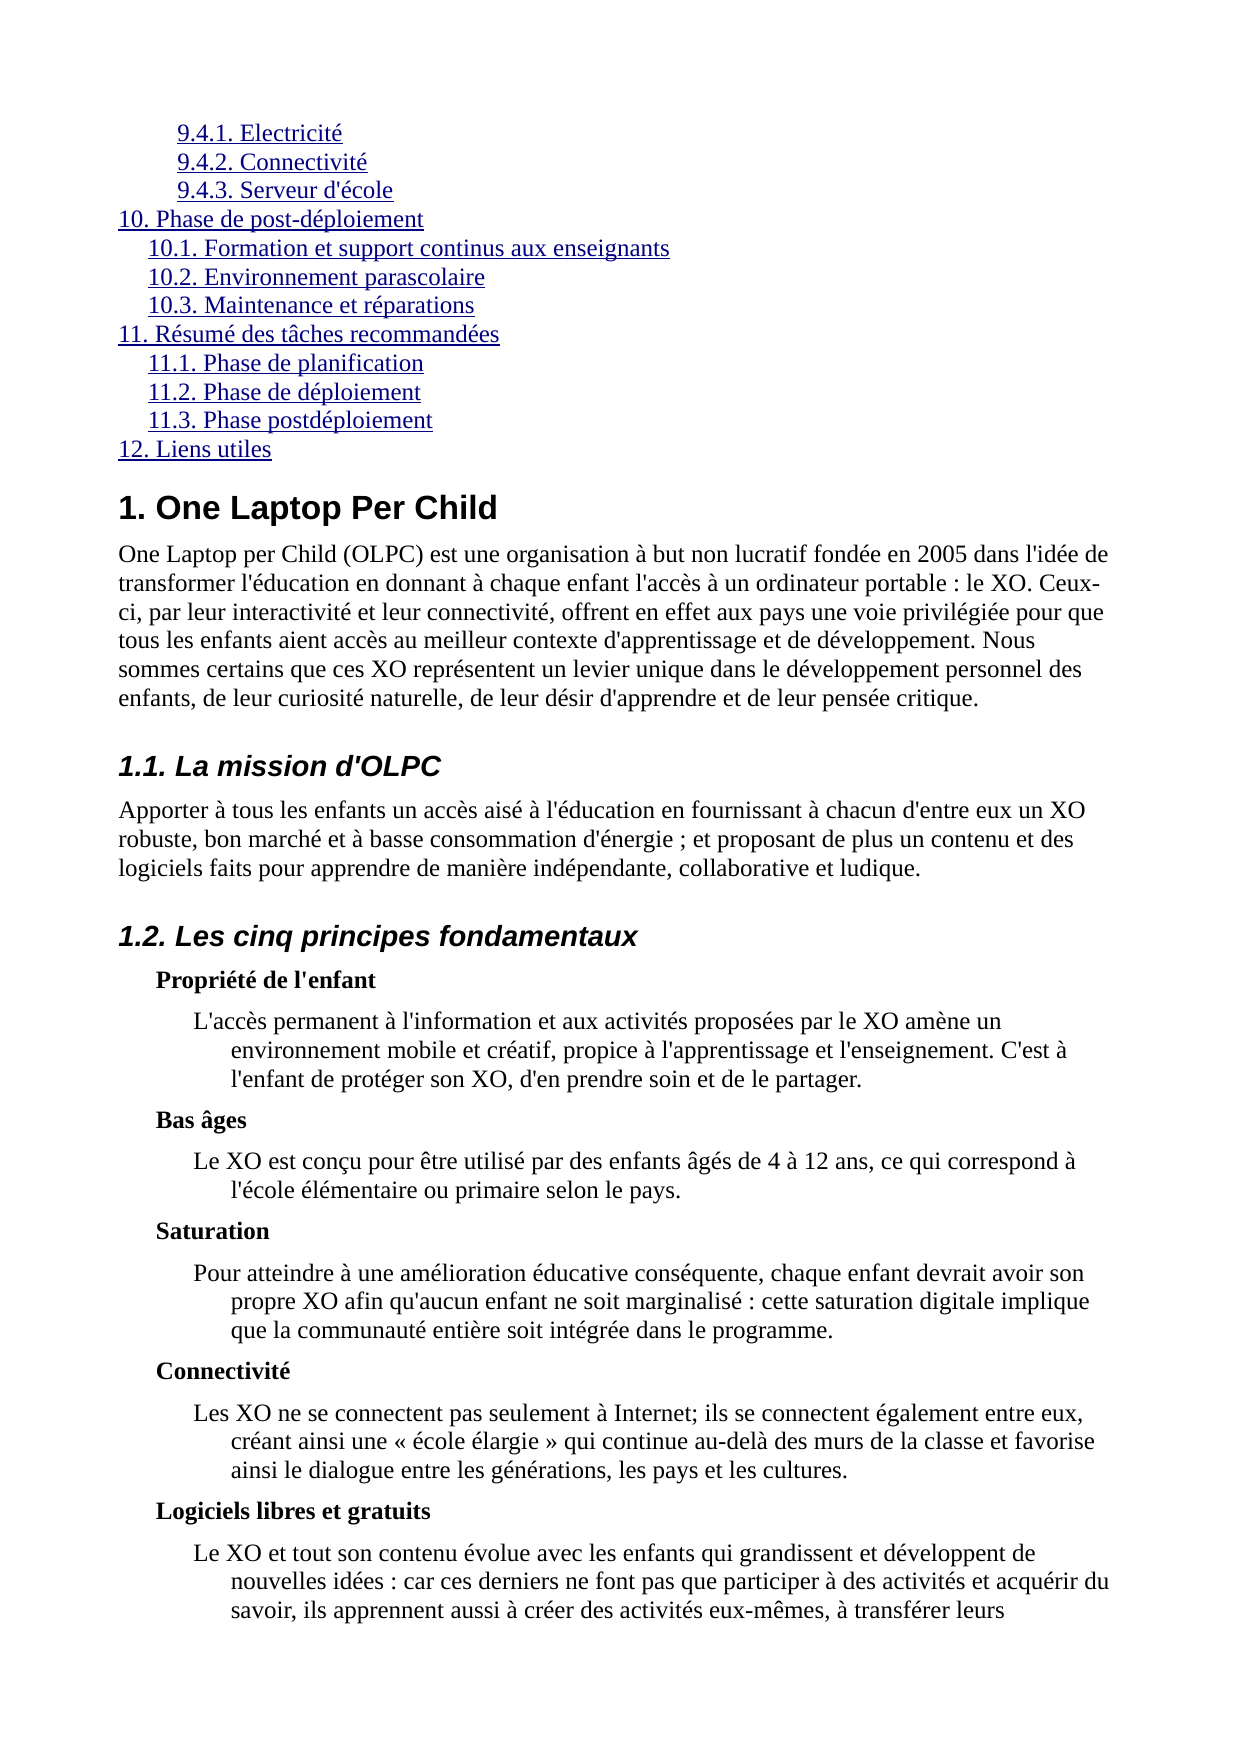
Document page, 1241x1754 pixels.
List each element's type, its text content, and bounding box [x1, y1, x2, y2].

list Propriété de l'enfant [156, 965, 1122, 994]
text 10.1. Formation et support continus aux enseignants [148, 233, 1122, 262]
subtitle La mission d'OLPC [118, 749, 1122, 783]
subtitle One Laptop Per Child [118, 488, 1122, 527]
list Logiciels libres et gratuits [156, 1496, 1122, 1525]
text 10.2. Environnement parascolaire [148, 262, 1122, 291]
text 10.3. Maintenance et réparations [148, 291, 1122, 319]
list Bas âges [156, 1105, 1122, 1134]
text Apporter à tous les enfants un accès aisé à l'éducation en fournissant à chacun d'entre eux un XO robuste, bon marché et à basse consommation d'énergie ; et proposant de plus un contenu et des logiciels faits pour apprendre de manière indépendante, collaborative et ludique. [118, 795, 1122, 882]
list Le XO et tout son contenu évolue avec les enfants qui grandissent et développent de nouvelles idées : car ces derniers ne font pas que participer à des activités et acquérir du savoir, ils apprennent aussi à créer des activités eux-mêmes, à transférer leurs [193, 1538, 1122, 1624]
text 9.4.1. Electricité [177, 118, 1122, 147]
text One Laptop per Child (OLPC) est une organisation à but non lucratif fondée en 2005 dans l'idée de transformer l'éducation en donnant à chaque enfant l'accès à un ordinateur portable : le XO. Ceux-ci, par leur interactivité et leur connectivité, offrent en effet aux pays une voie privilégiée pour que tous les enfants aient accès au meilleur contexte d'apprentissage et de développement. Nous sommes certains que ces XO représentent un levier unique dans le développement personnel des enfants, de leur curiosité naturelle, de leur désir d'apprendre et de leur pensée critique. [118, 539, 1122, 712]
text 11.1. Phase de planification [148, 348, 1122, 377]
list Le XO est conçu pour être utilisé par des enfants âgés de 4 à 12 ans, ce qui correspond à l'école élémentaire ou primaire selon le pays. [193, 1146, 1122, 1204]
text 12. Liens utiles [118, 434, 1122, 463]
list Les XO ne se connectent pas seulement à Internet; ils se connectent également entre eux, créant ainsi une « école élargie » qui continue au-delà des murs de la classe et favorise ainsi le dialogue entre les générations, les pays et les cultures. [193, 1398, 1122, 1484]
list Saturation [156, 1216, 1122, 1245]
list Pour atteindre à une amélioration éducative conséquente, chaque enfant devrait avoir son propre XO afin qu'aucun enfant ne soit marginalisé : cette saturation digitale implique que la communauté entière soit intégrée dans le programme. [193, 1258, 1122, 1344]
text 10. Phase de post-déploiement [118, 204, 1122, 233]
text 11.2. Phase de déploiement [148, 377, 1122, 406]
list L'accès permanent à l'information et aux activités proposées par le XO amène un environnement mobile et créatif, propice à l'apprentissage et l'enseignement. C'est à l'enfant de protéger son XO, d'en prendre soin et de le partager. [193, 1006, 1122, 1093]
text 11. Résumé des tâches recommandées [118, 319, 1122, 348]
text 11.3. Phase postdéploiement [148, 406, 1122, 434]
subtitle Les cinq principes fondamentaux [118, 919, 1122, 953]
list Connectivité [156, 1356, 1122, 1385]
text 9.4.3. Serveur d'école [177, 176, 1122, 204]
text 9.4.2. Connectivité [177, 147, 1122, 176]
